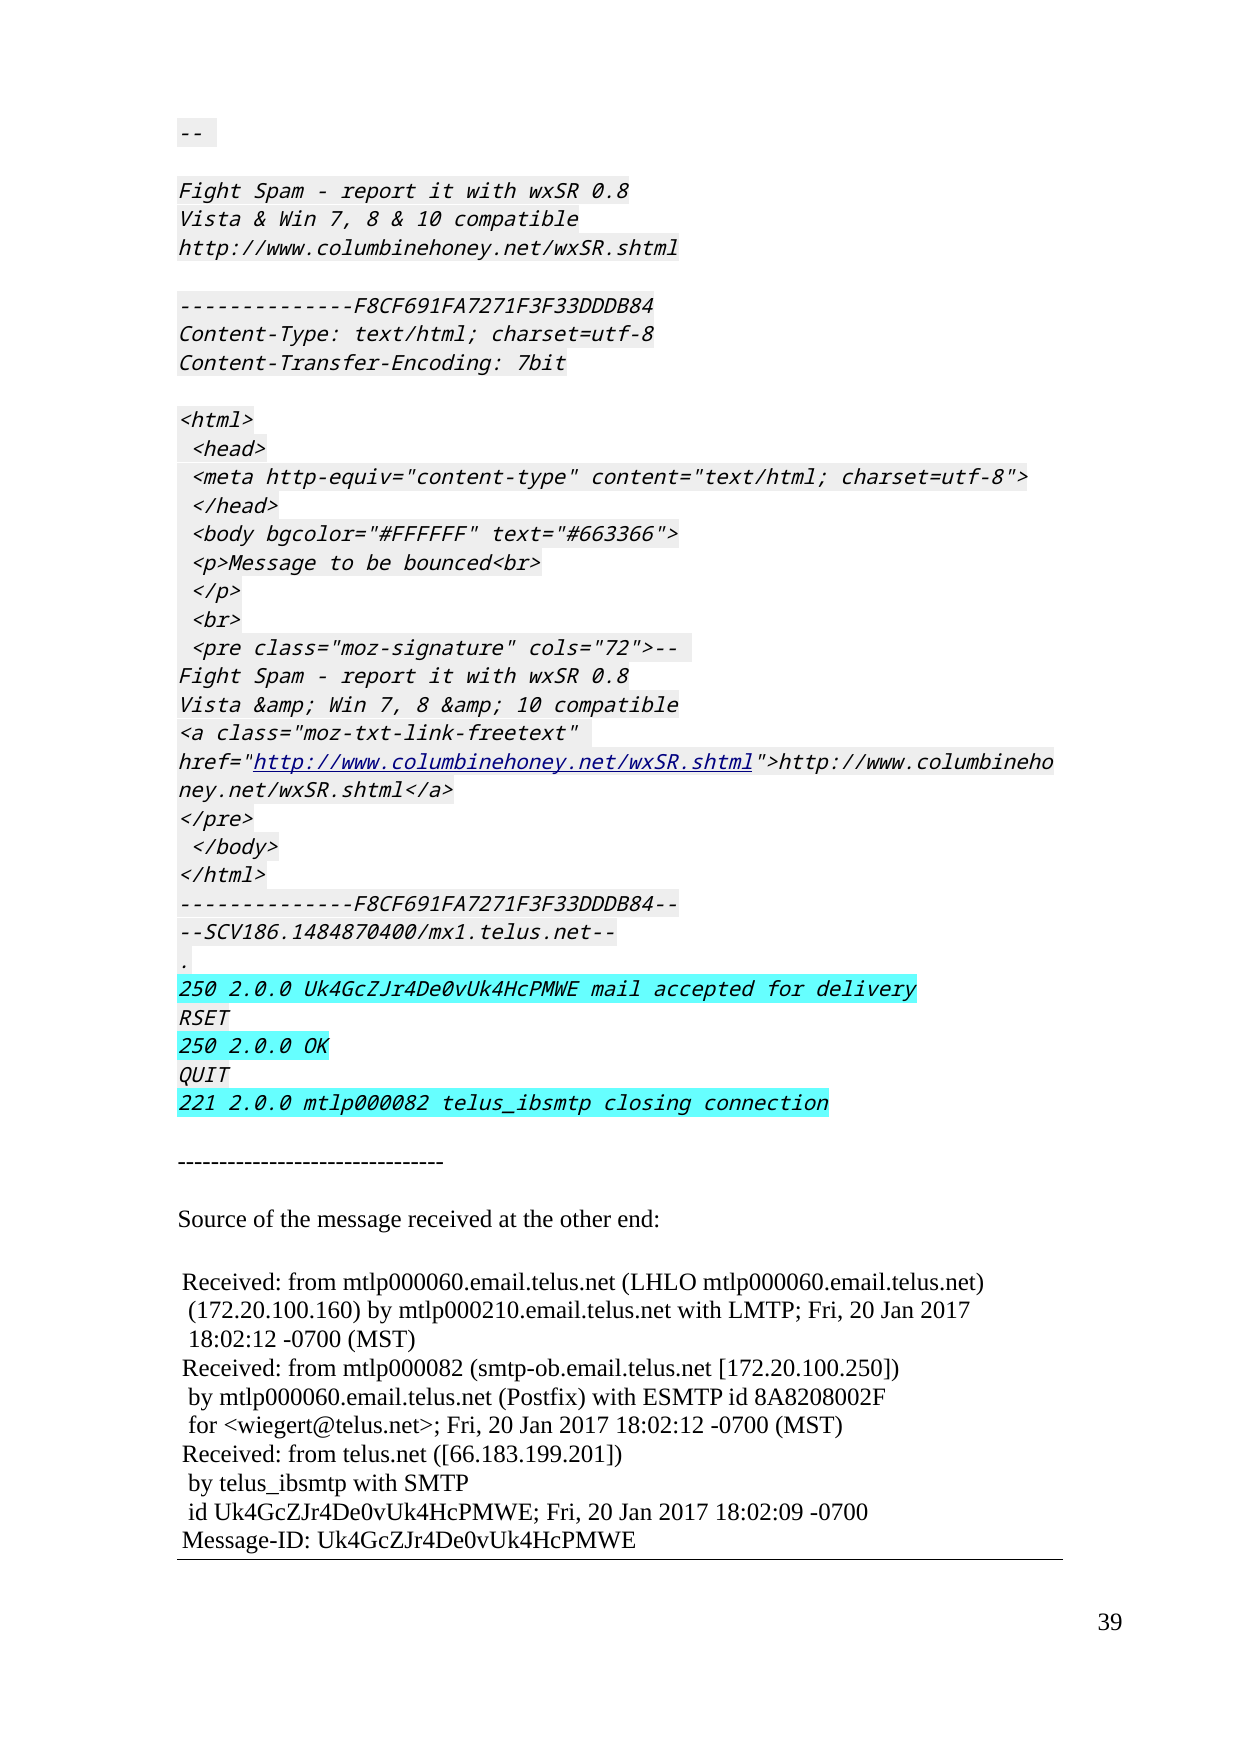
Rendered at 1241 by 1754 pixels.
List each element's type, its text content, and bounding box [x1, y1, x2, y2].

text -------------------------------- [177, 1146, 1063, 1175]
text Fight Spam - report it with wxSR 0.8 Vista & Win 7, 8 & 10 compatible http://www.columbinehoney.net/wxSR.shtml [177, 176, 1063, 261]
text Received: from mtlp000060.email.telus.net (LHLO mtlp000060.email.telus.net) (172.20.100.160) by mtlp000210.email.telus.net with LMTP; Fri, 20 Jan 2017 18:02:12 -0700 (MST) Received: from mtlp000082 (smtp-ob.email.telus.net [172.20.100.250]) by mtlp000060.email.telus.net (Postfix) with ESMTP id 8A8208002F for <wiegert@telus.net>; Fri, 20 Jan 2017 18:02:12 -0700 (MST) Received: from telus.net ([66.183.199.201]) by telus_ibsmtp with SMTP id Uk4GcZJr4De0vUk4HcPMWE; Fri, 20 Jan 2017 18:02:09 -0700 Message-ID: Uk4GcZJr4De0vUk4HcPMWE [177, 1262, 1063, 1559]
text --------------F8CF691FA7271F3F33DDDB84 Content-Type: text/html; charset=utf-8 Content-Transfer-Encoding: 7bit [177, 291, 1063, 376]
text Source of the message received at the other end: [177, 1204, 1063, 1233]
text <html> <head> <meta http-equiv="content-type" content="text/html; charset=utf-8"> </head> <body bgcolor="#FFFFFF" text="#663366"> <p>Message to be bounced<br> </p> <br> <pre class="moz-signature" cols="72">-- Fight Spam - report it with wxSR 0.8 Vista &amp; Win 7, 8 &amp; 10 compatible <a class="moz-txt-link-freetext" href="http://www.columbinehoney.net/wxSR.shtml">http://www.columbinehoney.net/wxSR.shtml</a> </pre> </body> </html> --------------F8CF691FA7271F3F33DDDB84-- --SCV186.1484870400/mx1.telus.net-- . 250 2.0.0 Uk4GcZJr4De0vUk4HcPMWE mail accepted for delivery RSET 250 2.0.0 OK QUIT 221 2.0.0 mtlp000082 telus_ibsmtp closing connection [177, 406, 1063, 1117]
text -- [177, 118, 1063, 147]
